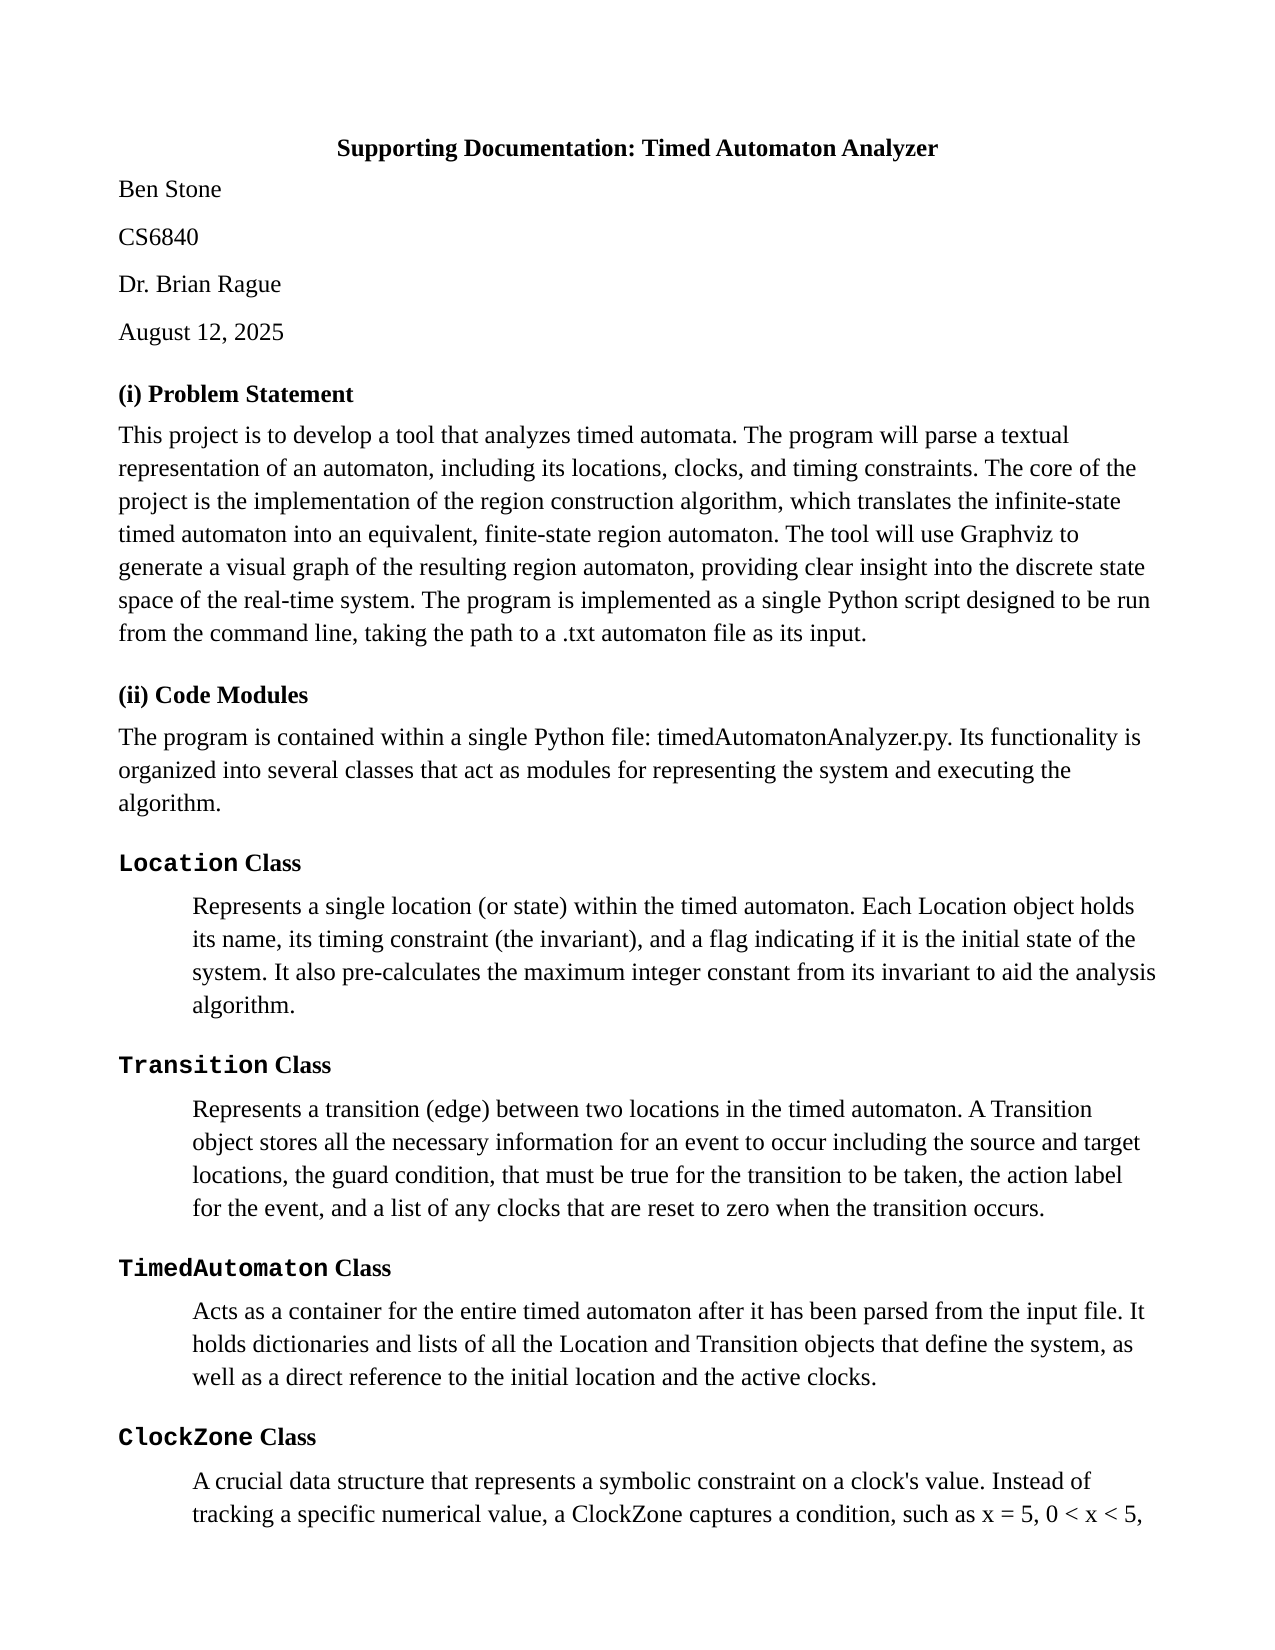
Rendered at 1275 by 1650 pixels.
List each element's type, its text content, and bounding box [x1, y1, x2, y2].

text The program is contained within a single Python file: timedAutomatonAnalyzer.py. Its functionality is organized into several classes that act as modules for representing the system and executing the algorithm. [118, 722, 1157, 817]
text Dr. Brian Rague [118, 269, 1157, 298]
subtitle TimedAutomaton Class [118, 1253, 1157, 1284]
text This project is to develop a tool that analyzes timed automata. The program will parse a textual representation of an automaton, including its locations, clocks, and timing constraints. The core of the project is the implementation of the region construction algorithm, which translates the infinite-state timed automaton into an equivalent, finite-state region automaton. The tool will use Graphviz to generate a visual graph of the resulting region automaton, providing clear insight into the discrete state space of the real-time system. The program is implemented as a single Python script designed to be run from the command line, taking the path to a .txt automaton file as its input. [118, 420, 1157, 647]
list A crucial data structure that represents a symbolic constraint on a clock's value. Instead of tracking a specific numerical value, a ClockZone captures a condition, such as x = 5, 0 < x < 5, [162, 1466, 1157, 1527]
subtitle Location Class [118, 848, 1157, 879]
subtitle ClockZone Class [118, 1422, 1157, 1453]
subtitle (i) Problem Statement [118, 379, 1157, 408]
list Represents a single location (or state) within the timed automaton. Each Location object holds its name, its timing constraint (the invariant), and a flag indicating if it is the initial state of the system. It also pre-calculates the maximum integer constant from its invariant to aid the analysis algorithm. [162, 891, 1157, 1019]
text Ben Stone [118, 174, 1157, 203]
subtitle (ii) Code Modules [118, 681, 1157, 709]
subtitle Supporting Documentation: Timed Automaton Analyzer [118, 133, 1157, 161]
list Represents a transition (edge) between two locations in the timed automaton. A Transition object stores all the necessary information for an event to occur including the source and target locations, the guard condition, that must be true for the transition to be taken, the action label for the event, and a list of any clocks that are reset to zero when the transition occurs. [162, 1094, 1157, 1222]
text CS6840 [118, 222, 1157, 250]
text August 12, 2025 [118, 317, 1157, 346]
subtitle Transition Class [118, 1050, 1157, 1081]
list Acts as a container for the entire timed automaton after it has been parsed from the input file. It holds dictionaries and lists of all the Location and Transition objects that define the system, as well as a direct reference to the initial location and the active clocks. [162, 1296, 1157, 1391]
